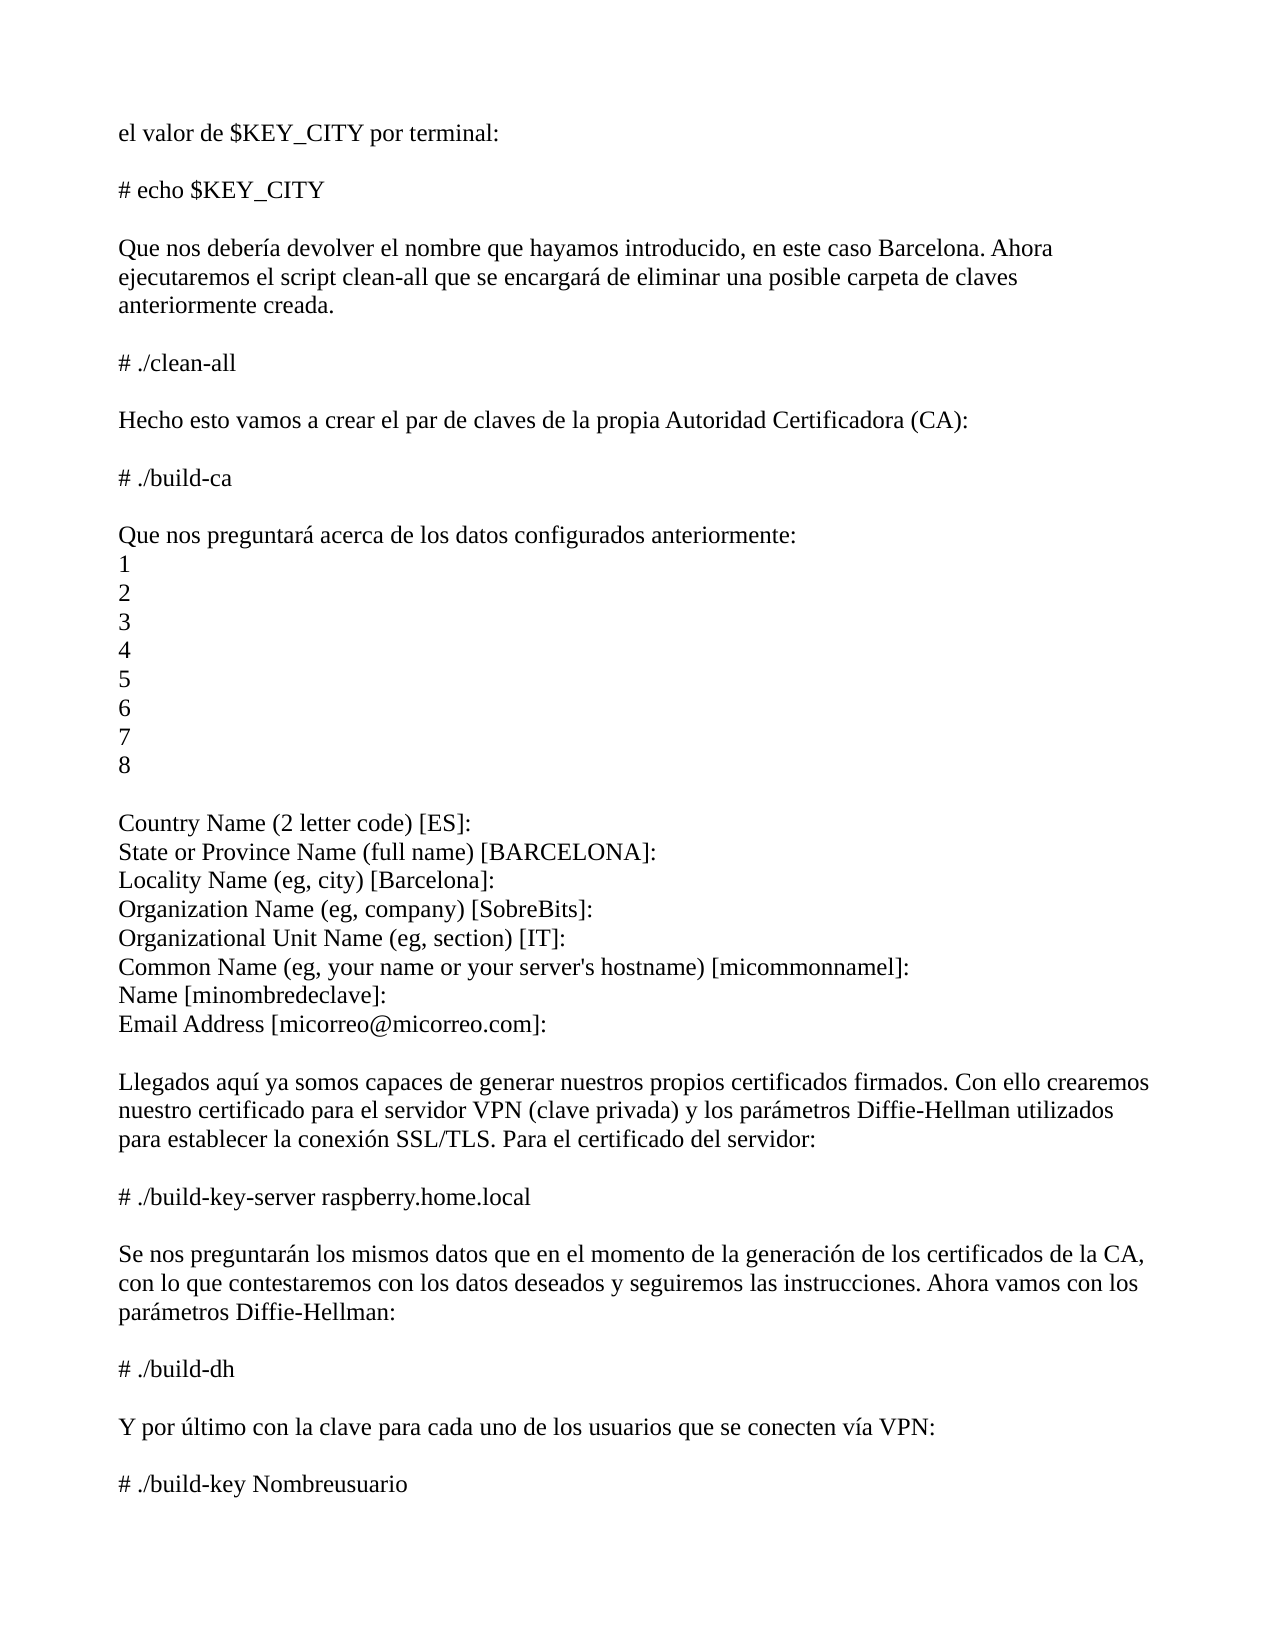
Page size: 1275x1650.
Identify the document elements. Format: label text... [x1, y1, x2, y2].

text State or Province Name (full name) [BARCELONA]: [118, 837, 1157, 866]
text Organizational Unit Name (eg, section) [IT]: [118, 923, 1157, 952]
text # ./build-key-server raspberry.home.local [118, 1182, 1157, 1211]
text Llegados aquí ya somos capaces de generar nuestros propios certificados firmados. Con ello crearemos nuestro certificado para el servidor VPN (clave privada) y los parámetros Diffie-Hellman utilizados para establecer la conexión SSL/TLS. Para el certificado del servidor: [118, 1067, 1157, 1153]
text # ./build-key Nombreusuario [118, 1469, 1157, 1498]
text Organization Name (eg, company) [SobreBits]: [118, 894, 1157, 923]
text 6 [118, 693, 1157, 722]
text 5 [118, 664, 1157, 693]
text Y por último con la clave para cada uno de los usuarios que se conecten vía VPN: [118, 1412, 1157, 1441]
text el valor de $KEY_CITY por terminal: [118, 118, 1157, 147]
text 8 [118, 751, 1157, 779]
text Name [minombredeclave]: [118, 981, 1157, 1009]
text 4 [118, 636, 1157, 664]
text Que nos debería devolver el nombre que hayamos introducido, en este caso Barcelona. Ahora ejecutaremos el script clean-all que se encargará de eliminar una posible carpeta de claves anteriormente creada. [118, 233, 1157, 319]
text # echo $KEY_CITY [118, 176, 1157, 204]
text Common Name (eg, your name or your server's hostname) [micommonnamel]: [118, 952, 1157, 981]
text Se nos preguntarán los mismos datos que en el momento de la generación de los certificados de la CA, con lo que contestaremos con los datos deseados y seguiremos las instrucciones. Ahora vamos con los parámetros Diffie-Hellman: [118, 1239, 1157, 1326]
text Email Address [micorreo@micorreo.com]: [118, 1009, 1157, 1038]
text # ./clean-all [118, 348, 1157, 377]
text 7 [118, 722, 1157, 751]
text 3 [118, 607, 1157, 636]
text Locality Name (eg, city) [Barcelona]: [118, 866, 1157, 894]
text Hecho esto vamos a crear el par de claves de la propia Autoridad Certificadora (CA): [118, 406, 1157, 434]
text Country Name (2 letter code) [ES]: [118, 808, 1157, 837]
text # ./build-ca [118, 463, 1157, 492]
text Que nos preguntará acerca de los datos configurados anteriormente: [118, 521, 1157, 549]
text 2 [118, 578, 1157, 607]
text # ./build-dh [118, 1354, 1157, 1383]
text 1 [118, 549, 1157, 578]
